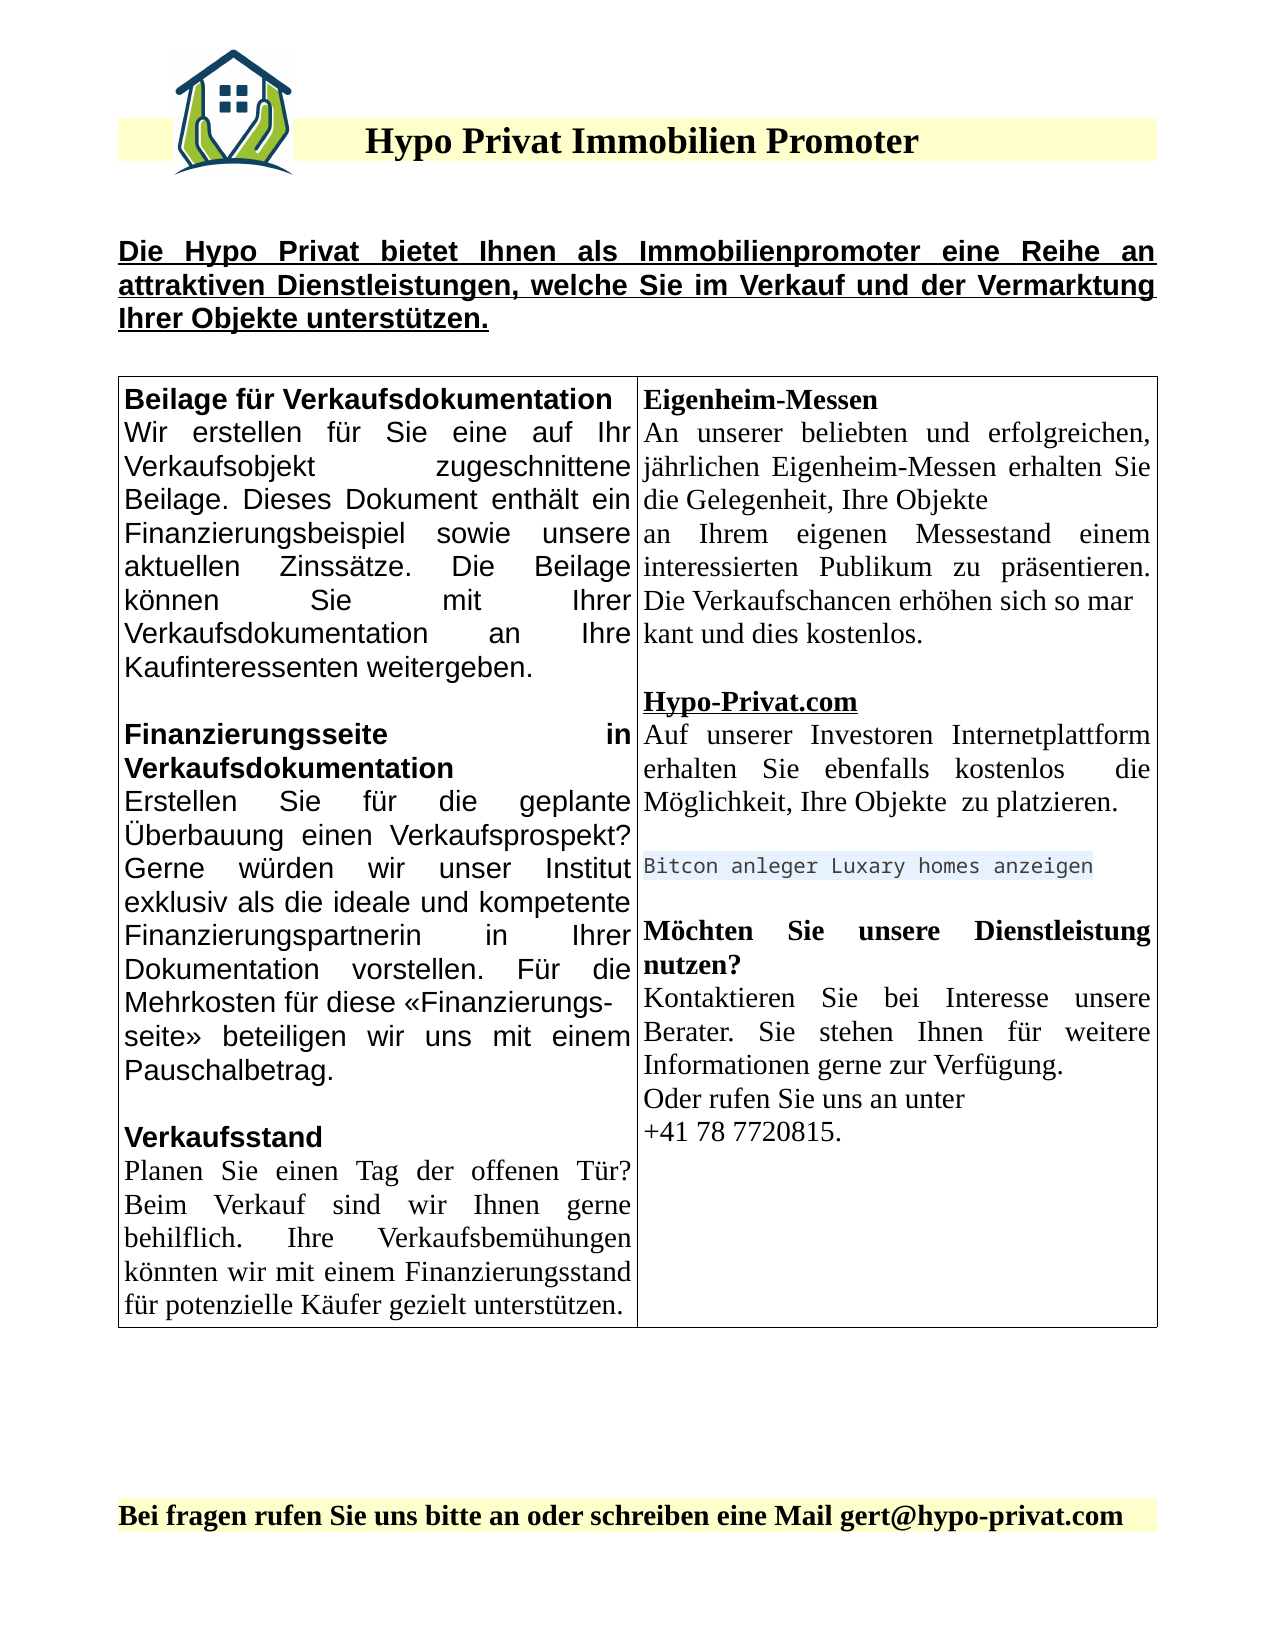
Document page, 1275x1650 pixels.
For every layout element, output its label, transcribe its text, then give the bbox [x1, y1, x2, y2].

table_header Eigenheim-Messen An unserer beliebten und erfolgreichen, jährlichen Eigenheim-Messen erhalten Sie die Gelegenheit, Ihre Objekte an Ihrem eigenen Messestand einem interessierten Publikum zu präsentieren. Die Verkaufs­chancen erhöhen sich so mar kant und dies kostenlos. Hypo-Privat.com Auf unserer Investoren Internetplattform erhalten Sie ebenfalls kostenlos die Möglichkeit, Ihre Objekte zu platzieren. Bitcon anleger Luxary homes anzeigen Möchten Sie unsere Dienstleistung nutzen? Kontaktieren Sie bei Interesse unsere Berater. Sie stehen Ihnen für weitere Informationen gerne zur Verfügung. Oder rufen Sie uns an unter +41 78 7720815. [638, 377, 1157, 1327]
table_header Beilage für Verkaufsdokumentation Wir erstellen für Sie eine auf Ihr Verkaufsobjekt zugeschnittene Beilage. Dieses Dokument enthält ein Finanzierungsbeispiel sowie unsere aktuellen Zinssätze. Die Beilage können Sie mit Ihrer Verkaufsdokumentation an Ihre Kaufinteressenten weitergeben. Finanzierungsseite in Verkaufsdokumentation Erstellen Sie für die geplante Überbauung einen Verkaufsprospekt? Gerne würden wir unser Institut exklusiv als die ideale und kompetente Finanzierungspartnerin in Ihrer Dokumentation vorstellen. Für die Mehrkosten für diese «Finanzierungs- seite» beteiligen wir uns mit einem Pauschalbetrag. Verkaufsstand Planen Sie einen Tag der offenen Tür? Beim Verkauf sind wir Ihnen gerne behilflich. Ihre Verkaufsbemühungen könnten wir mit einem Finanzierungsstand für potenzielle Käufer gezielt unterstützen. [119, 377, 637, 1327]
picture [173, 49, 294, 176]
subtitle Die Hypo Privat bietet Ihnen als Immobilienpromoter eine Reihe an [118, 234, 1157, 263]
subtitle Ihrer Objekte unterstützen. [118, 298, 1157, 335]
subtitle attraktiven Dienstleistungen, welche Sie im Verkauf und der Vermarktung [118, 265, 1157, 297]
